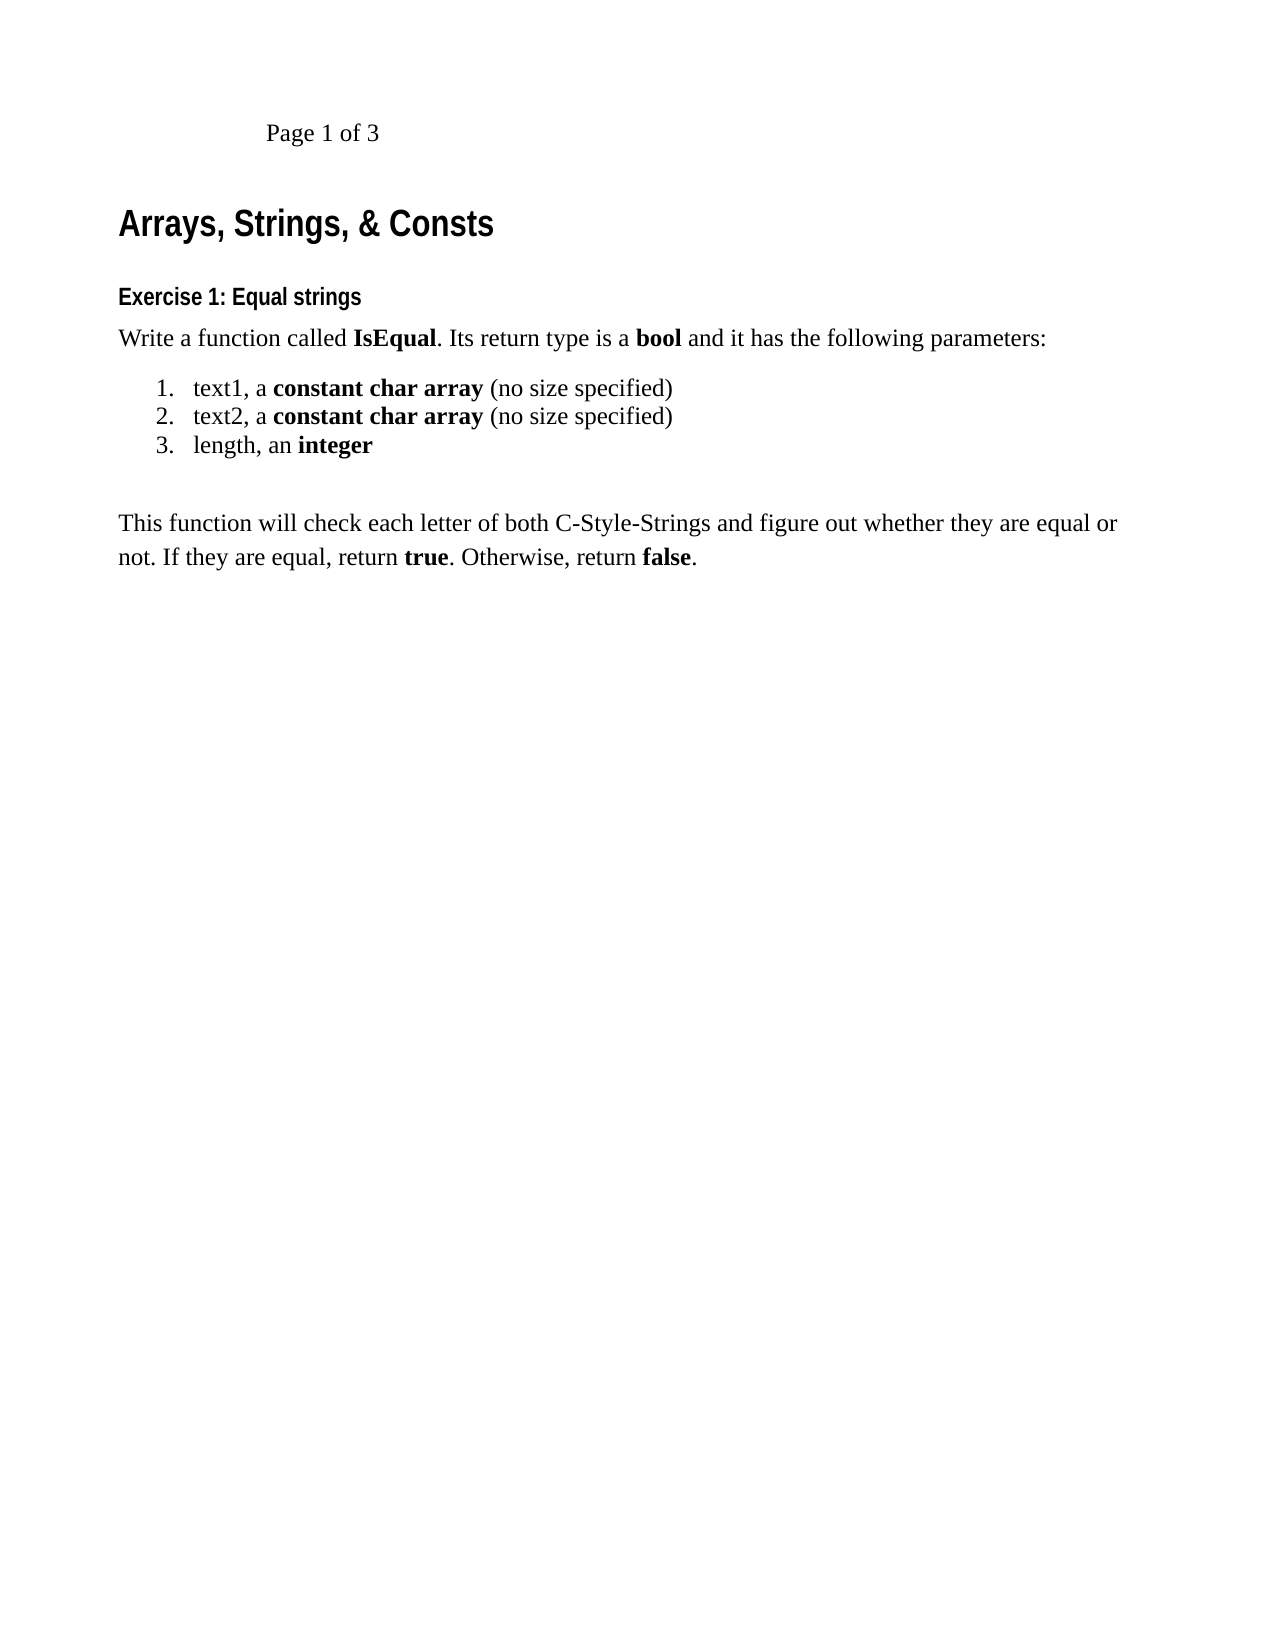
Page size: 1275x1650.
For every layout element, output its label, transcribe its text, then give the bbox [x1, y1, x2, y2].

subtitle Exercise 1: Equal strings [118, 282, 1157, 311]
list text1, a constant char array (no size specified) [156, 373, 1157, 401]
list text2, a constant char array (no size specified) [156, 401, 1157, 430]
subtitle Arrays, Strings, & Consts [118, 201, 1157, 245]
text This function will check each letter of both C-Style-Strings and figure out whether they are equal or not. If they are equal, return true. Otherwise, return false. [118, 508, 1157, 571]
text Write a function called IsEqual. Its return type is a bool and it has the following parameters: [118, 323, 1157, 352]
list length, an integer [156, 430, 1157, 459]
